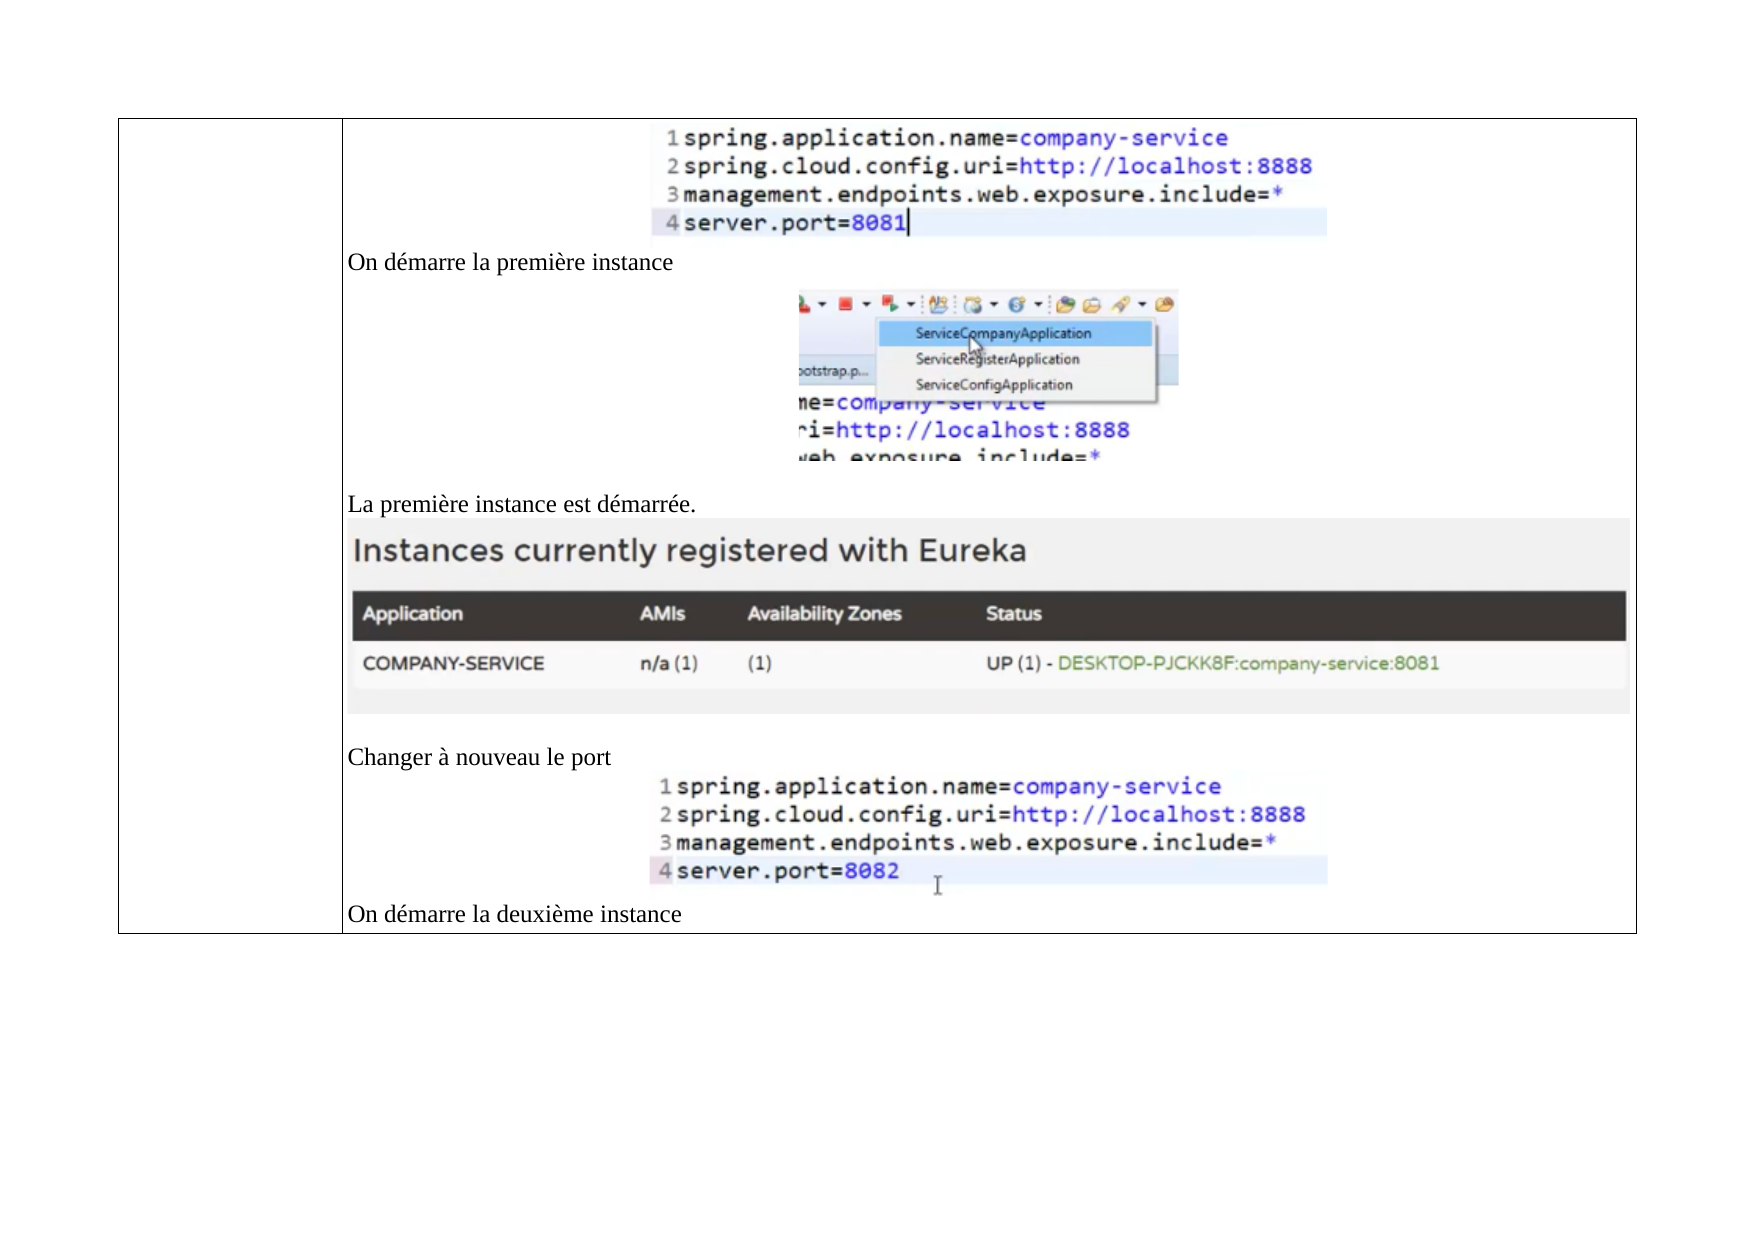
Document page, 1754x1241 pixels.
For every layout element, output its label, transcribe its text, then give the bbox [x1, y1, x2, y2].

picture [650, 123, 1327, 248]
table_cell [119, 119, 342, 933]
picture [649, 770, 1328, 899]
picture [798, 276, 1179, 461]
picture [347, 518, 1630, 714]
table_cell On démarre la première instance La première instance est démarrée. Changer à nouveau le port On démarre la deuxième instance [343, 119, 1636, 933]
